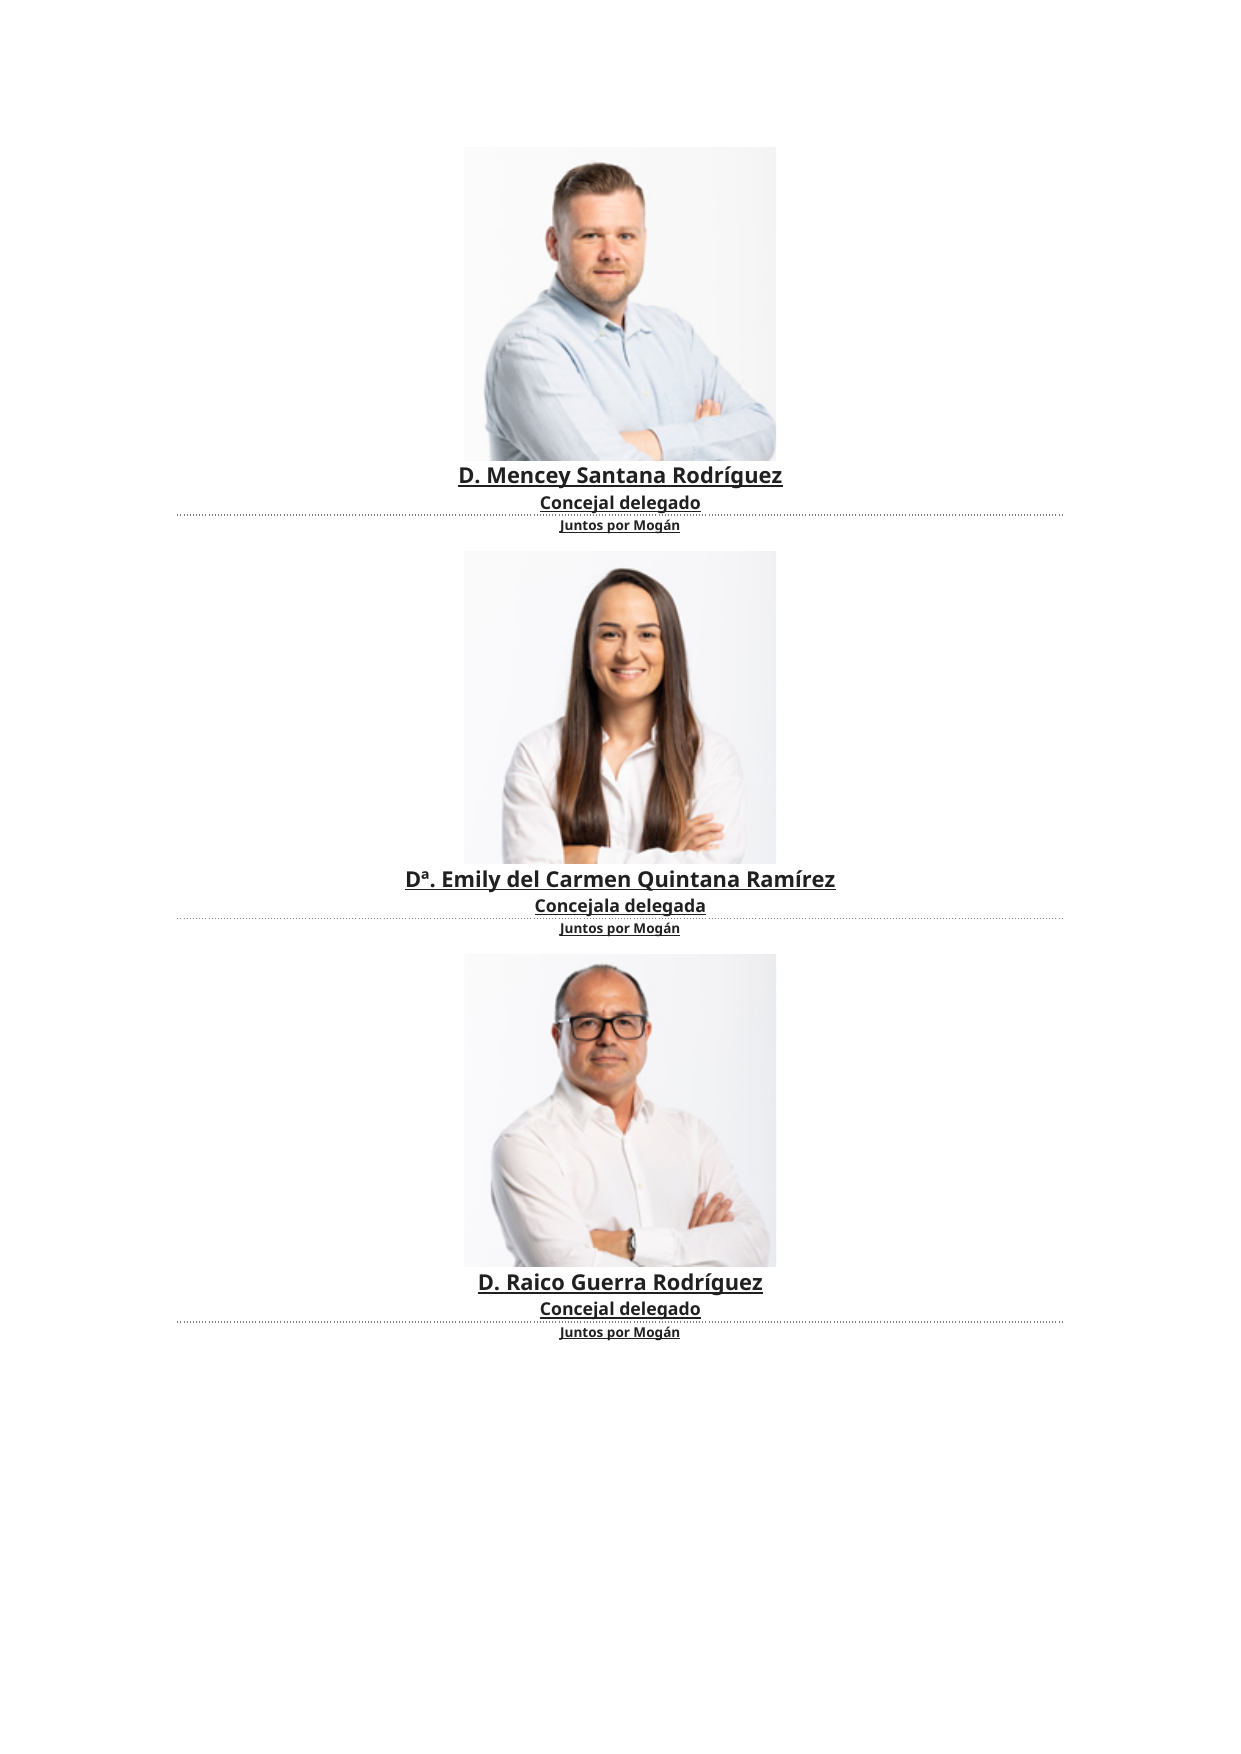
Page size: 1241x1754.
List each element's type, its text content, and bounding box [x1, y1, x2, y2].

subtitle D. Mencey Santana Rodríguez [177, 460, 1063, 490]
subtitle Concejal delegado [177, 490, 1063, 514]
subtitle D. Raico Guerra Rodríguez [177, 1267, 1063, 1297]
subtitle Juntos por Mogán [177, 514, 1063, 534]
subtitle Concejala delegada [177, 893, 1063, 918]
subtitle Concejal delegado [177, 1297, 1063, 1321]
subtitle Juntos por Mogán [177, 918, 1063, 938]
subtitle Juntos por Mogán [177, 1321, 1063, 1341]
subtitle Dª. Emily del Carmen Quintana Ramírez [177, 863, 1063, 893]
